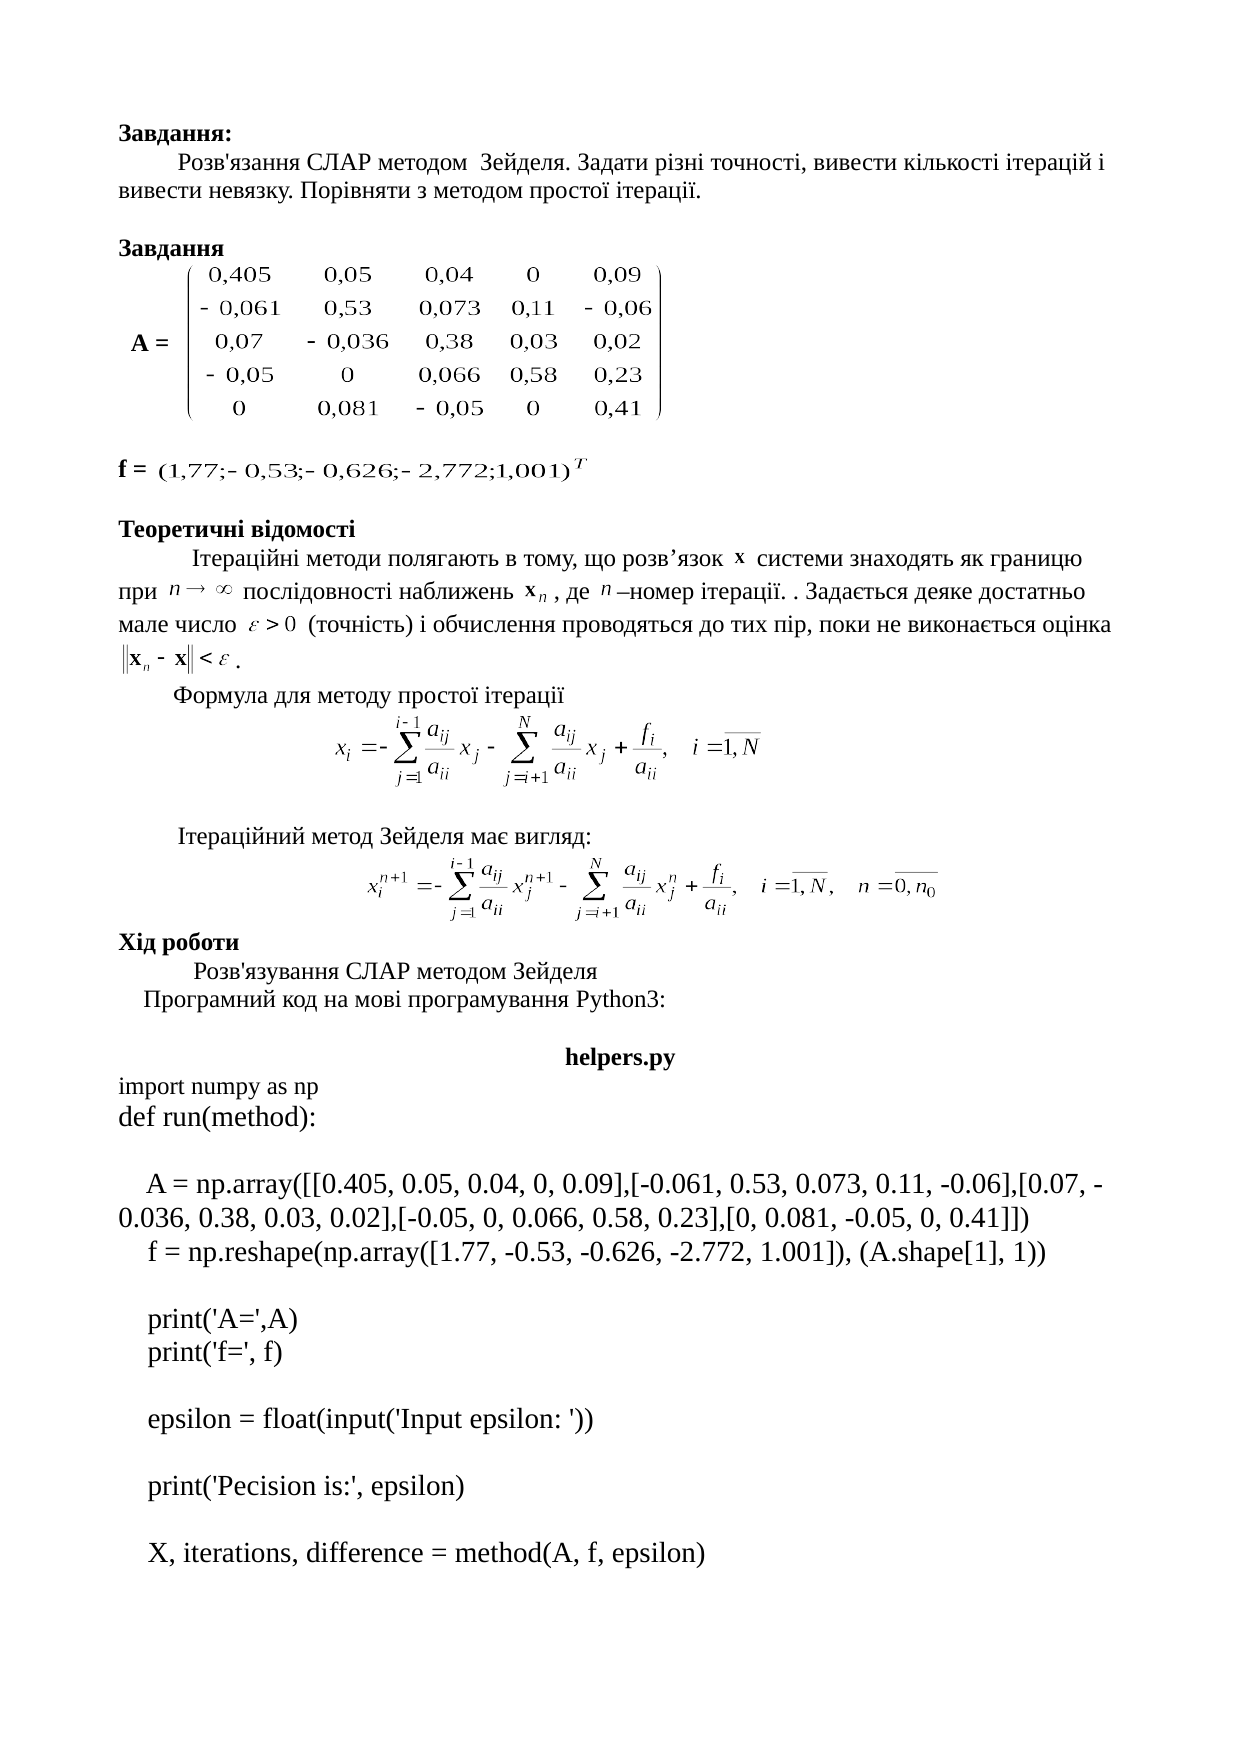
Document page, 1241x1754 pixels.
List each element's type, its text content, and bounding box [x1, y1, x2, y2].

text Ітераційний метод Зейделя має вигляд: [118, 821, 1128, 849]
text def run(method): A = np.array([[0.405, 0.05, 0.04, 0, 0.09],[-0.061, 0.53, 0.073, 0.11, -0.06],[0.07, -0.036, 0.38, 0.03, 0.02],[-0.05, 0, 0.066, 0.58, 0.23],[0, 0.081, -0.05, 0, 0.41]]) f = np.reshape(np.array([1.77, -0.53, -0.626, -2.772, 1.001]), (A.shape[1], 1)) print('A=',A) print('f=', f) epsilon = float(input('Input epsilon: ')) print('Pecision is:', epsilon) X, iterations, difference = method(A, f, epsilon) [118, 1099, 1122, 1603]
text import numpy as np [118, 1071, 1122, 1099]
text Програмний код на мові програмування Python3: [118, 984, 1122, 1013]
text Хід роботи [118, 927, 1122, 956]
text Теоретичні відомості [118, 514, 1122, 543]
text Формула для методу простої ітерації [118, 680, 1122, 709]
text А = [118, 262, 1122, 423]
text helpers.py [118, 1042, 1122, 1071]
text Розв'язання СЛАР методом Зейделя. Задати різні точності, вивести кількості ітерацій і вивести невязку. Порівняти з методом простої ітерації. [118, 147, 1122, 204]
text Ітераційні методи полягають в тому, що розв’язок системи знаходять як границю при послідовності наближень , де –номер ітерації. . Задається деяке достатньо мале число (точність) і обчислення проводяться до тих пір, поки не виконається оцінка . [118, 543, 1122, 680]
text f = [118, 452, 1122, 486]
text Завдання [118, 233, 1122, 262]
text Завдання: [118, 118, 1122, 147]
list Розв'язування СЛАР методом Зейделя [156, 956, 1122, 984]
